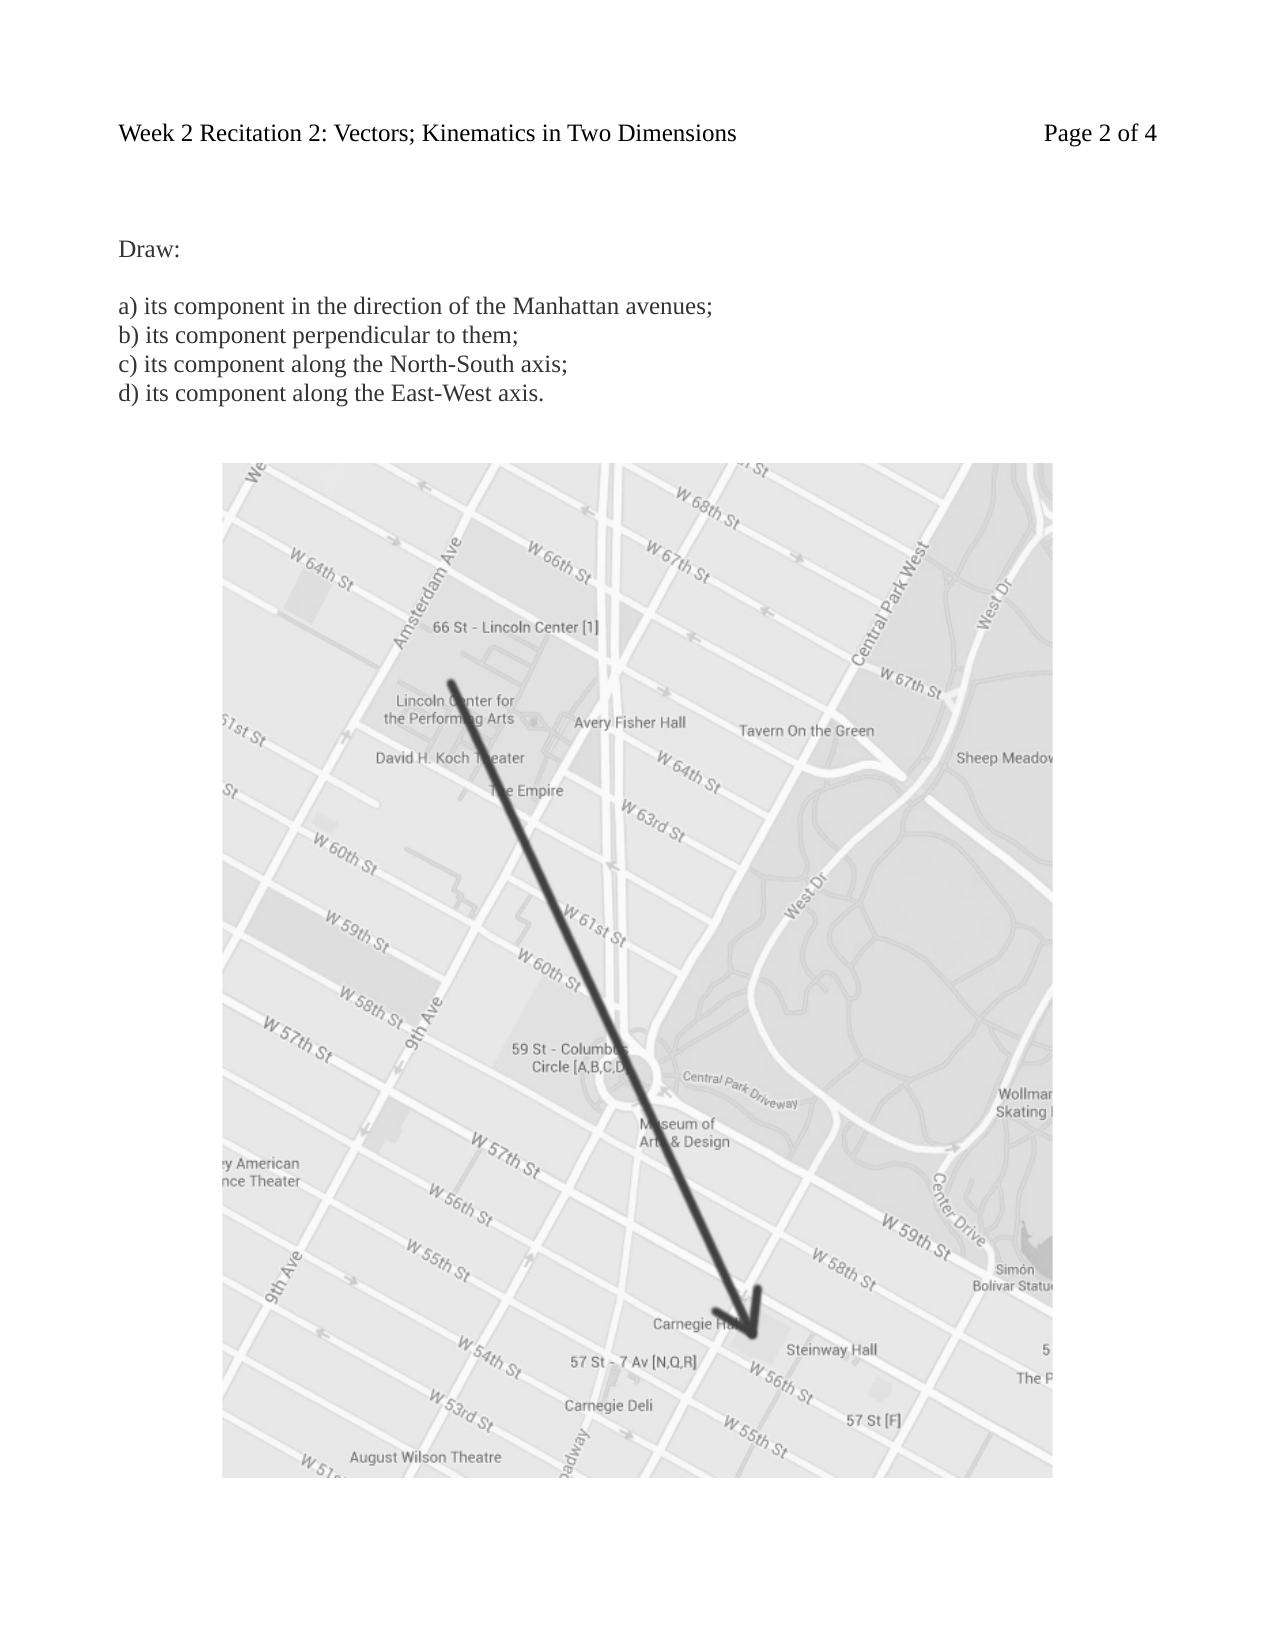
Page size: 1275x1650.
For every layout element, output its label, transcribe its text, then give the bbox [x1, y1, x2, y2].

text a) its component in the direction of the Manhattan avenues; [118, 291, 1157, 320]
text d) its component along the East-West axis. [118, 378, 1157, 406]
picture [222, 463, 1053, 1478]
text b) its component perpendicular to them; [118, 320, 1157, 349]
text c) its component along the North-South axis; [118, 349, 1157, 378]
text Draw: [118, 234, 1157, 263]
